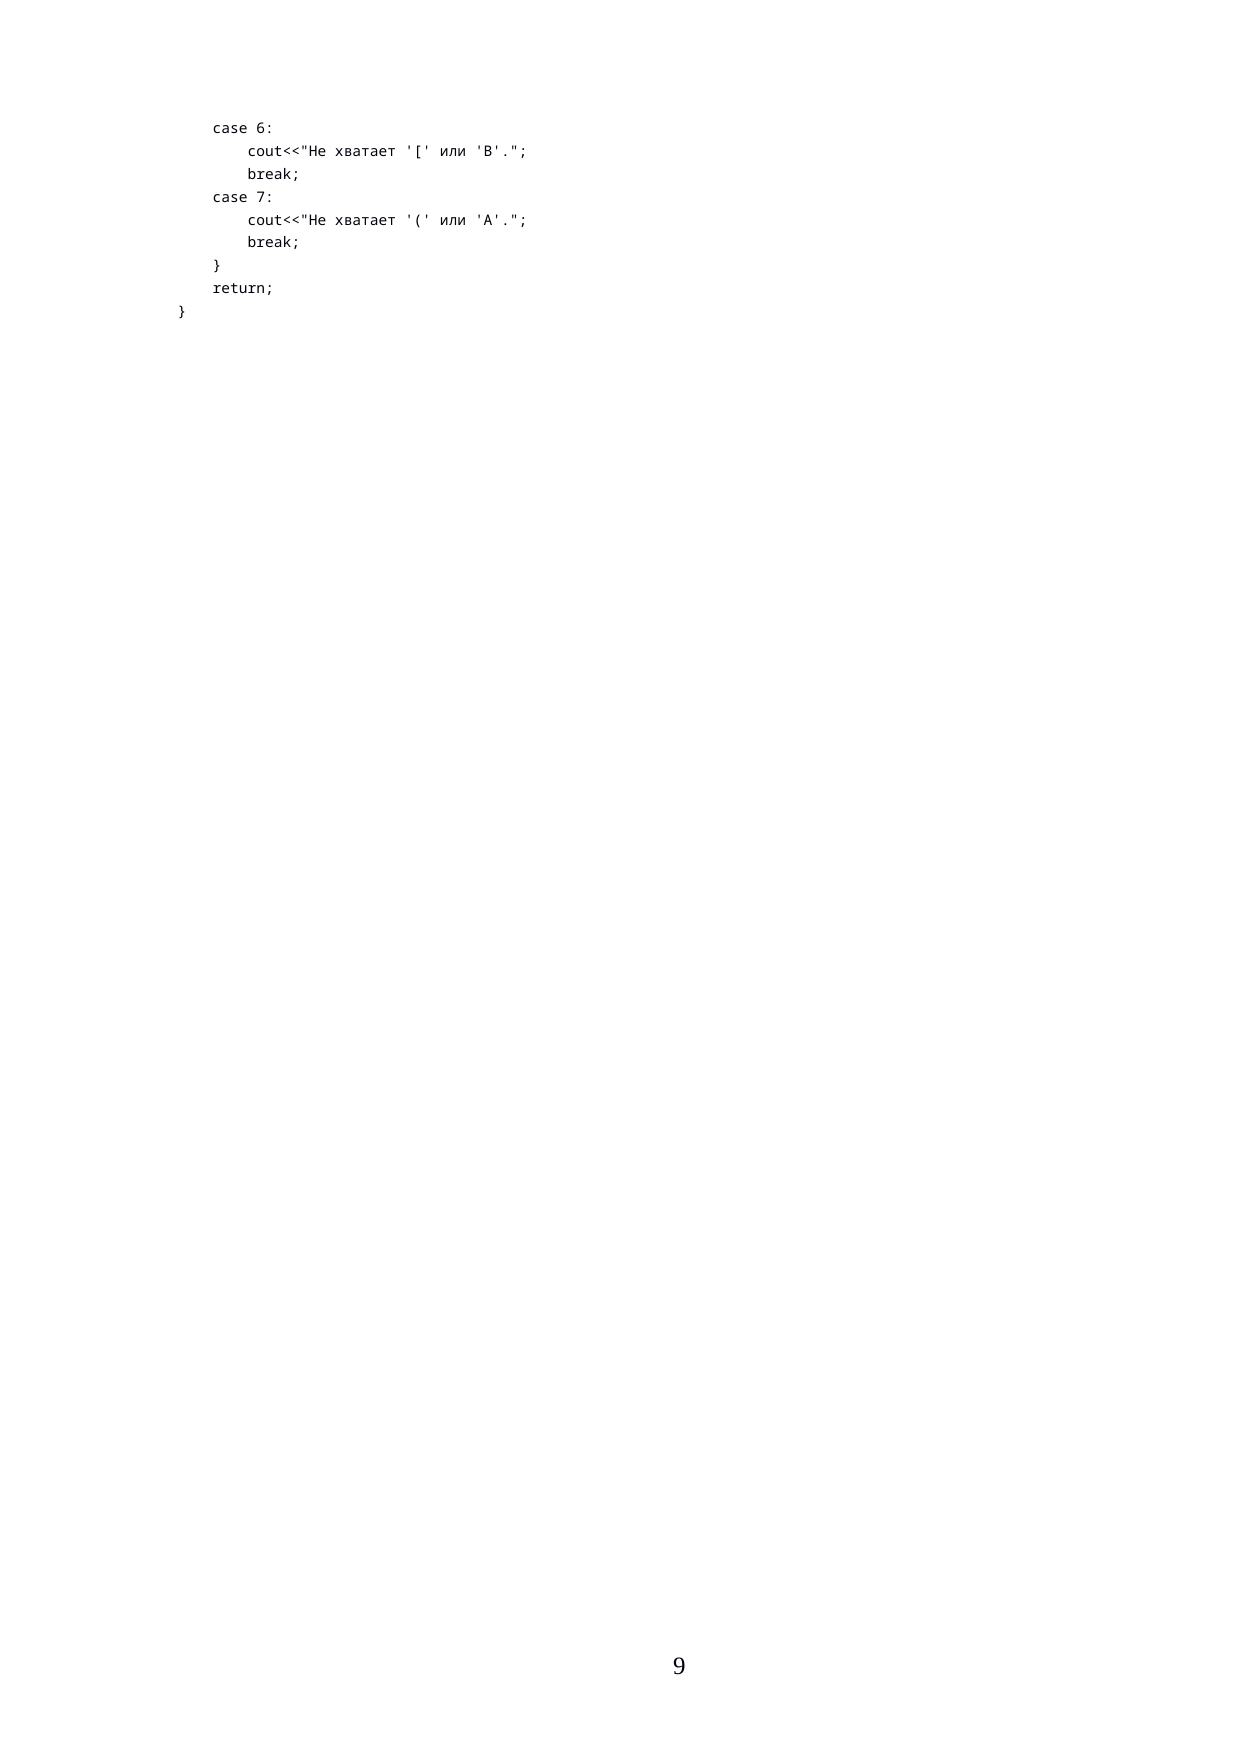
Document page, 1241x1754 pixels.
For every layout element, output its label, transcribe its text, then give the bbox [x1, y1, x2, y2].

text case 7: [177, 187, 1181, 206]
text case 6: [177, 118, 1181, 138]
text cout<<"Не хватает '[' или 'B'."; [177, 141, 1181, 161]
text cout<<"Не хватает '(' или 'A'."; [177, 209, 1181, 229]
text break; [177, 232, 1181, 252]
text break; [177, 164, 1181, 184]
text } [177, 255, 1181, 275]
text return; [177, 278, 1181, 298]
text } [177, 301, 1181, 321]
